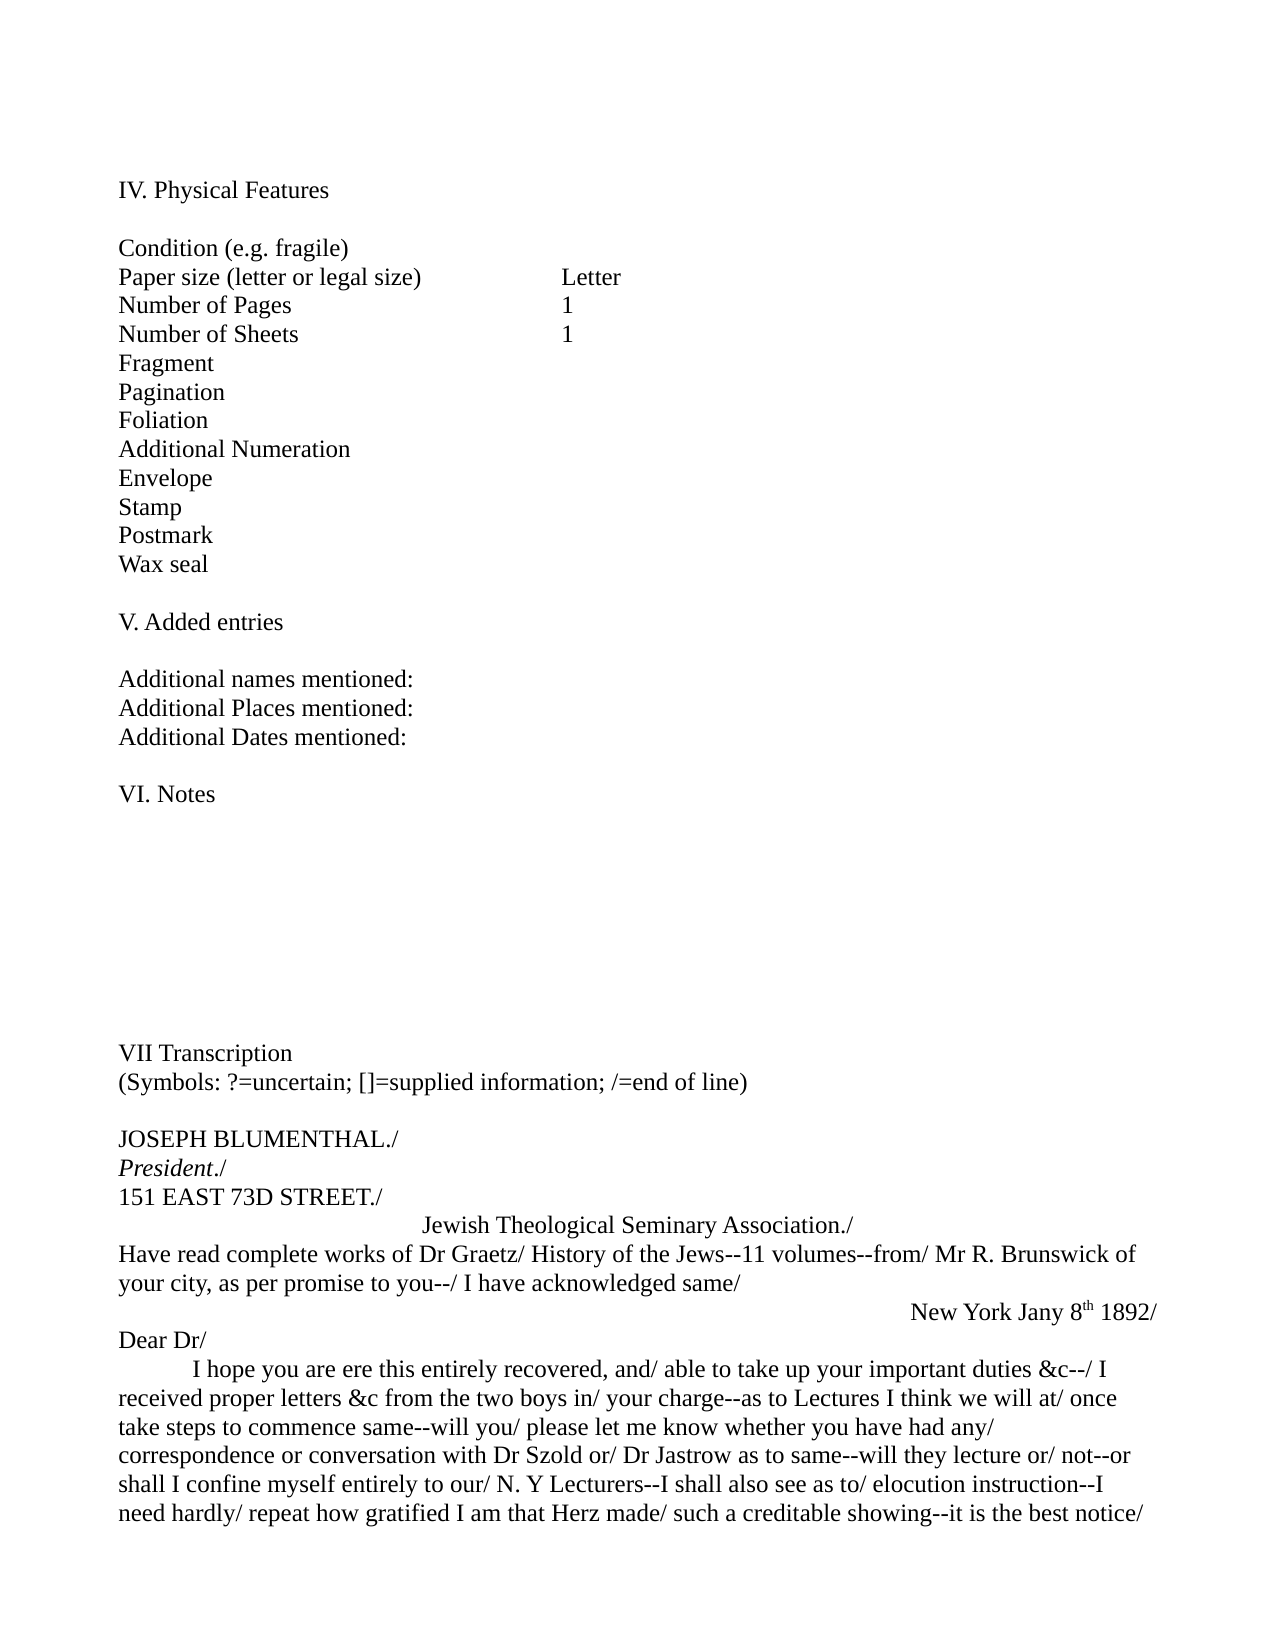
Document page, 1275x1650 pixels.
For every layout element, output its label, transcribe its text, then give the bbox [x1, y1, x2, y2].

text Number of Sheets 1 [118, 319, 1157, 348]
text New York Jany 8th 1892/ [118, 1297, 1157, 1326]
text JOSEPH BLUMENTHAL./ [118, 1124, 1157, 1153]
text (Symbols: ?=uncertain; []=supplied information; /=end of line) [118, 1067, 1157, 1096]
text Additional names mentioned: [118, 664, 1157, 693]
text Additional Numeration [118, 434, 1157, 463]
text Foliation [118, 406, 1157, 434]
text Dear Dr/ [118, 1326, 1157, 1354]
text Fragment [118, 348, 1157, 377]
text I hope you are ere this entirely recovered, and/ able to take up your important duties &c--/ I received proper letters &c from the two boys in/ your charge--as to Lectures I think we will at/ once take steps to commence same--will you/ please let me know whether you have had any/ correspondence or conversation with Dr Szold or/ Dr Jastrow as to same--will they lecture or/ not--or shall I confine myself entirely to our/ N. Y Lecturers--I shall also see as to/ elocution instruction--I need hardly/ repeat how gratified I am that Herz made/ such a creditable showing--it is the best notice/ [118, 1354, 1157, 1527]
text Have read complete works of Dr Graetz/ History of the Jews--11 volumes--from/ Mr R. Brunswick of your city, as per promise to you--/ I have acknowledged same/ [118, 1239, 1157, 1297]
text Envelope [118, 463, 1157, 492]
text VII Transcription [118, 1038, 1157, 1067]
text Wax seal [118, 549, 1157, 578]
text IV. Physical Features [118, 176, 1157, 204]
text Number of Pages 1 [118, 291, 1157, 319]
text Pagination [118, 377, 1157, 406]
text V. Added entries [118, 607, 1157, 636]
text President./ [118, 1153, 1157, 1182]
text Stamp [118, 492, 1157, 521]
text Condition (e.g. fragile) [118, 233, 1157, 262]
text Jewish Theological Seminary Association./ [118, 1211, 1157, 1239]
text Postma rk [118, 521, 1157, 549]
text Additional Dates mentioned: [118, 722, 1157, 751]
text 151 EAST 73D STREET./ [118, 1182, 1157, 1211]
text Paper size (letter or legal size) Letter [118, 262, 1157, 291]
text Additional Places mentioned: [118, 693, 1157, 722]
text VI. Notes [118, 779, 1157, 808]
